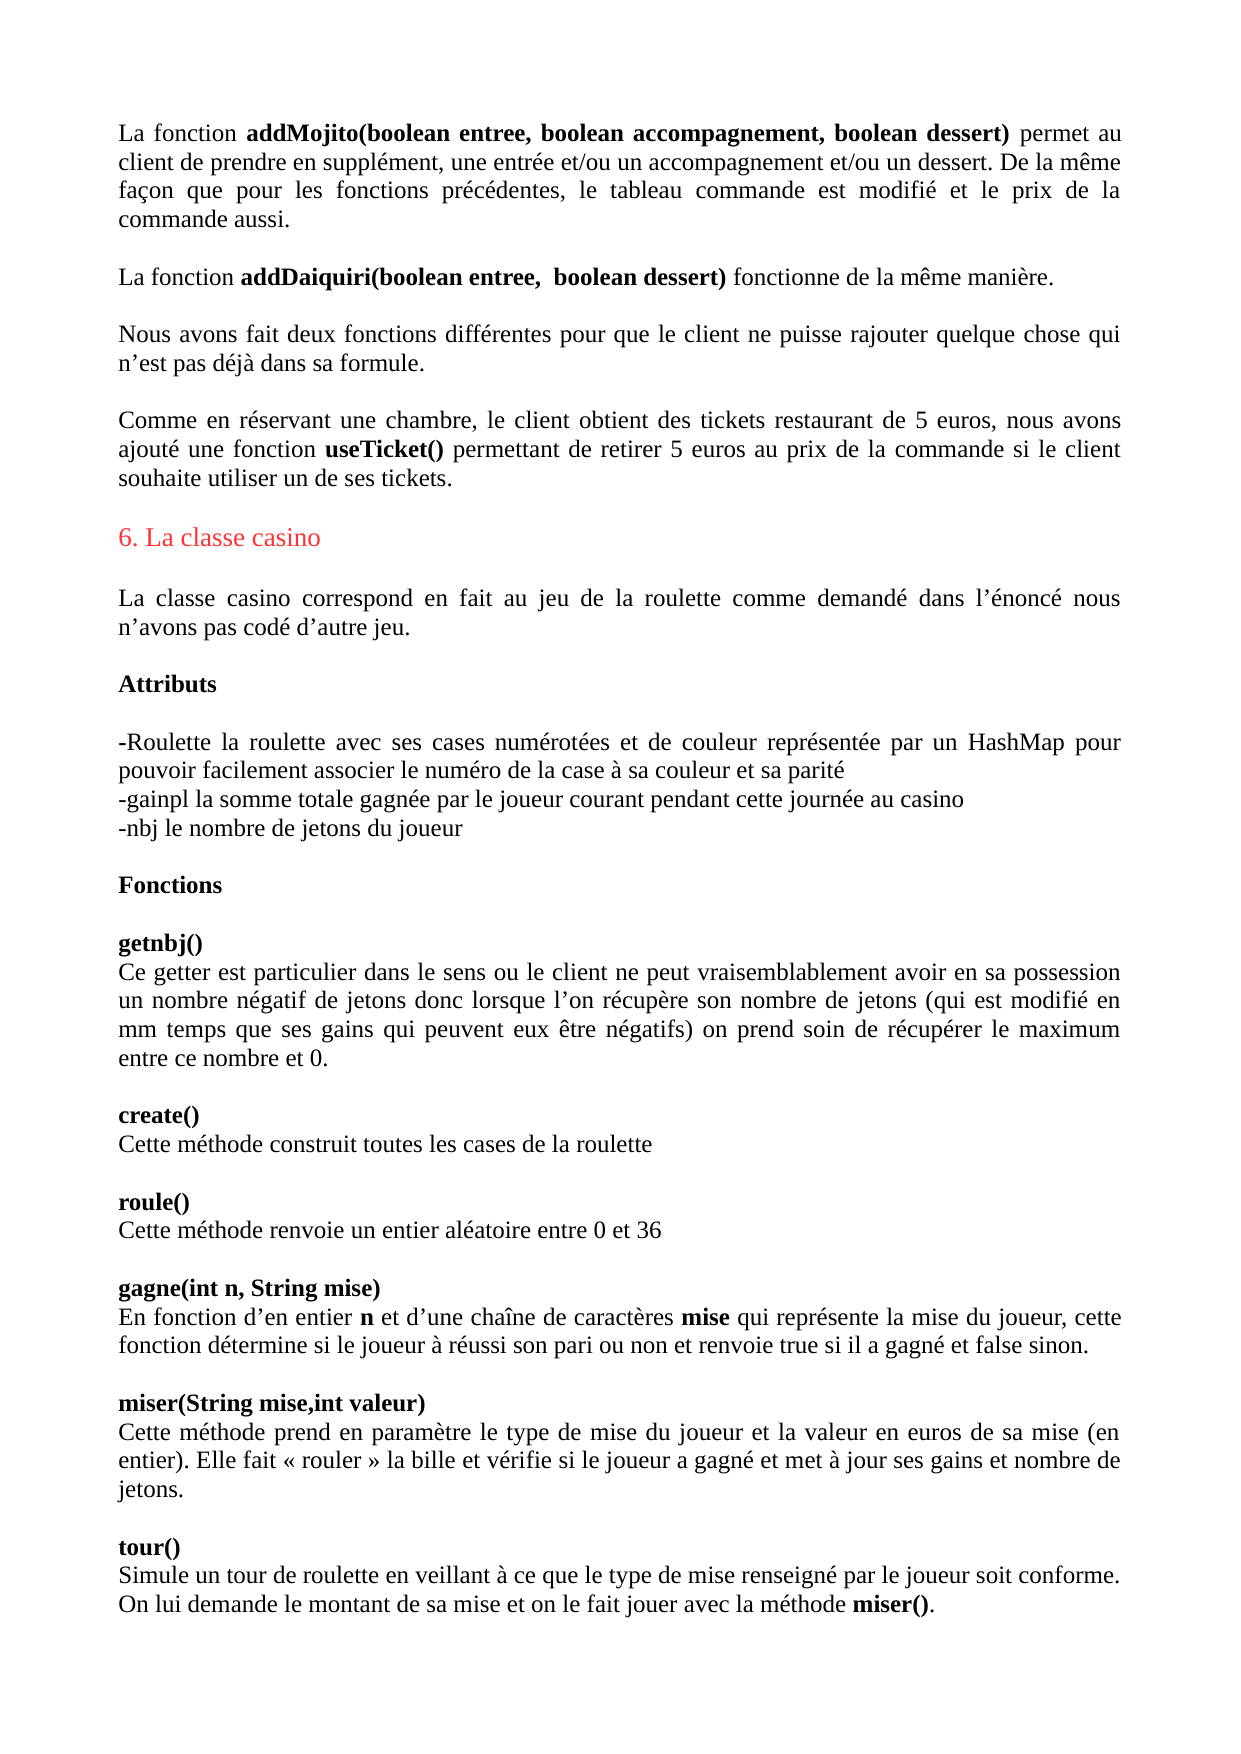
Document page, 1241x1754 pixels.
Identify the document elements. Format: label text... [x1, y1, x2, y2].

text Fonctions [118, 870, 1122, 899]
text -Roulette la roulette avec ses cases numérotées et de couleur représentée par un HashMap pour pouvoir facilement associer le numéro de la case à sa couleur et sa parité [118, 727, 1122, 784]
text roule() [118, 1187, 1122, 1215]
text La fonction addDaiquiri(boolean entree, boolean dessert) fonctionne de la même manière. [118, 262, 1122, 291]
text Ce getter est particulier dans le sens ou le client ne peut vraisemblablement avoir en sa possession un nombre négatif de jetons donc lorsque l’on récupère son nombre de jetons (qui est modifié en mm temps que ses gains qui peuvent eux être négatifs) on prend soin de récupérer le maximum entre ce nombre et 0. [118, 957, 1122, 1072]
text miser(String mise,int valeur) [118, 1388, 1122, 1417]
text 6. La classe casino [118, 521, 1122, 552]
text Cette méthode construit toutes les cases de la roulette [118, 1129, 1122, 1158]
text En fonction d’en entier n et d’une chaîne de caractères mise qui représente la mise du joueur, cette fonction détermine si le joueur à réussi son pari ou non et renvoie true si il a gagné et false sinon. [118, 1302, 1122, 1359]
text Simule un tour de roulette en veillant à ce que le type de mise renseigné par le joueur soit conforme. [118, 1560, 1122, 1589]
text Attributs [118, 669, 1122, 698]
text On lui demande le montant de sa mise et on le fait jouer avec la méthode miser(). [118, 1589, 1122, 1618]
text -gainpl la somme totale gagnée par le joueur courant pendant cette journée au casino [118, 784, 1122, 813]
text create() [118, 1100, 1122, 1129]
text getnbj() [118, 928, 1122, 957]
text gagne(int n, String mise) [118, 1273, 1122, 1302]
text Cette méthode renvoie un entier aléatoire entre 0 et 36 [118, 1215, 1122, 1244]
text Comme en réservant une chambre, le client obtient des tickets restaurant de 5 euros, nous avons ajouté une fonction useTicket() permettant de retirer 5 euros au prix de la commande si le client souhaite utiliser un de ses tickets. [118, 406, 1122, 492]
text tour() [118, 1532, 1122, 1560]
text Cette méthode prend en paramètre le type de mise du joueur et la valeur en euros de sa mise (en entier). Elle fait « rouler » la bille et vérifie si le joueur a gagné et met à jour ses gains et nombre de jetons. [118, 1417, 1122, 1503]
text La classe casino correspond en fait au jeu de la roulette comme demandé dans l’énoncé nous n’avons pas codé d’autre jeu. [118, 583, 1122, 640]
text La fonction addMojito(boolean entree, boolean accompagnement, boolean dessert) permet au client de prendre en supplément, une entrée et/ou un accompagnement et/ou un dessert. De la même façon que pour les fonctions précédentes, le tableau commande est modifié et le prix de la commande aussi. [118, 118, 1122, 233]
text -nbj le nombre de jetons du joueur [118, 813, 1122, 842]
text Nous avons fait deux fonctions différentes pour que le client ne puisse rajouter quelque chose qui n’est pas déjà dans sa formule. [118, 319, 1122, 377]
